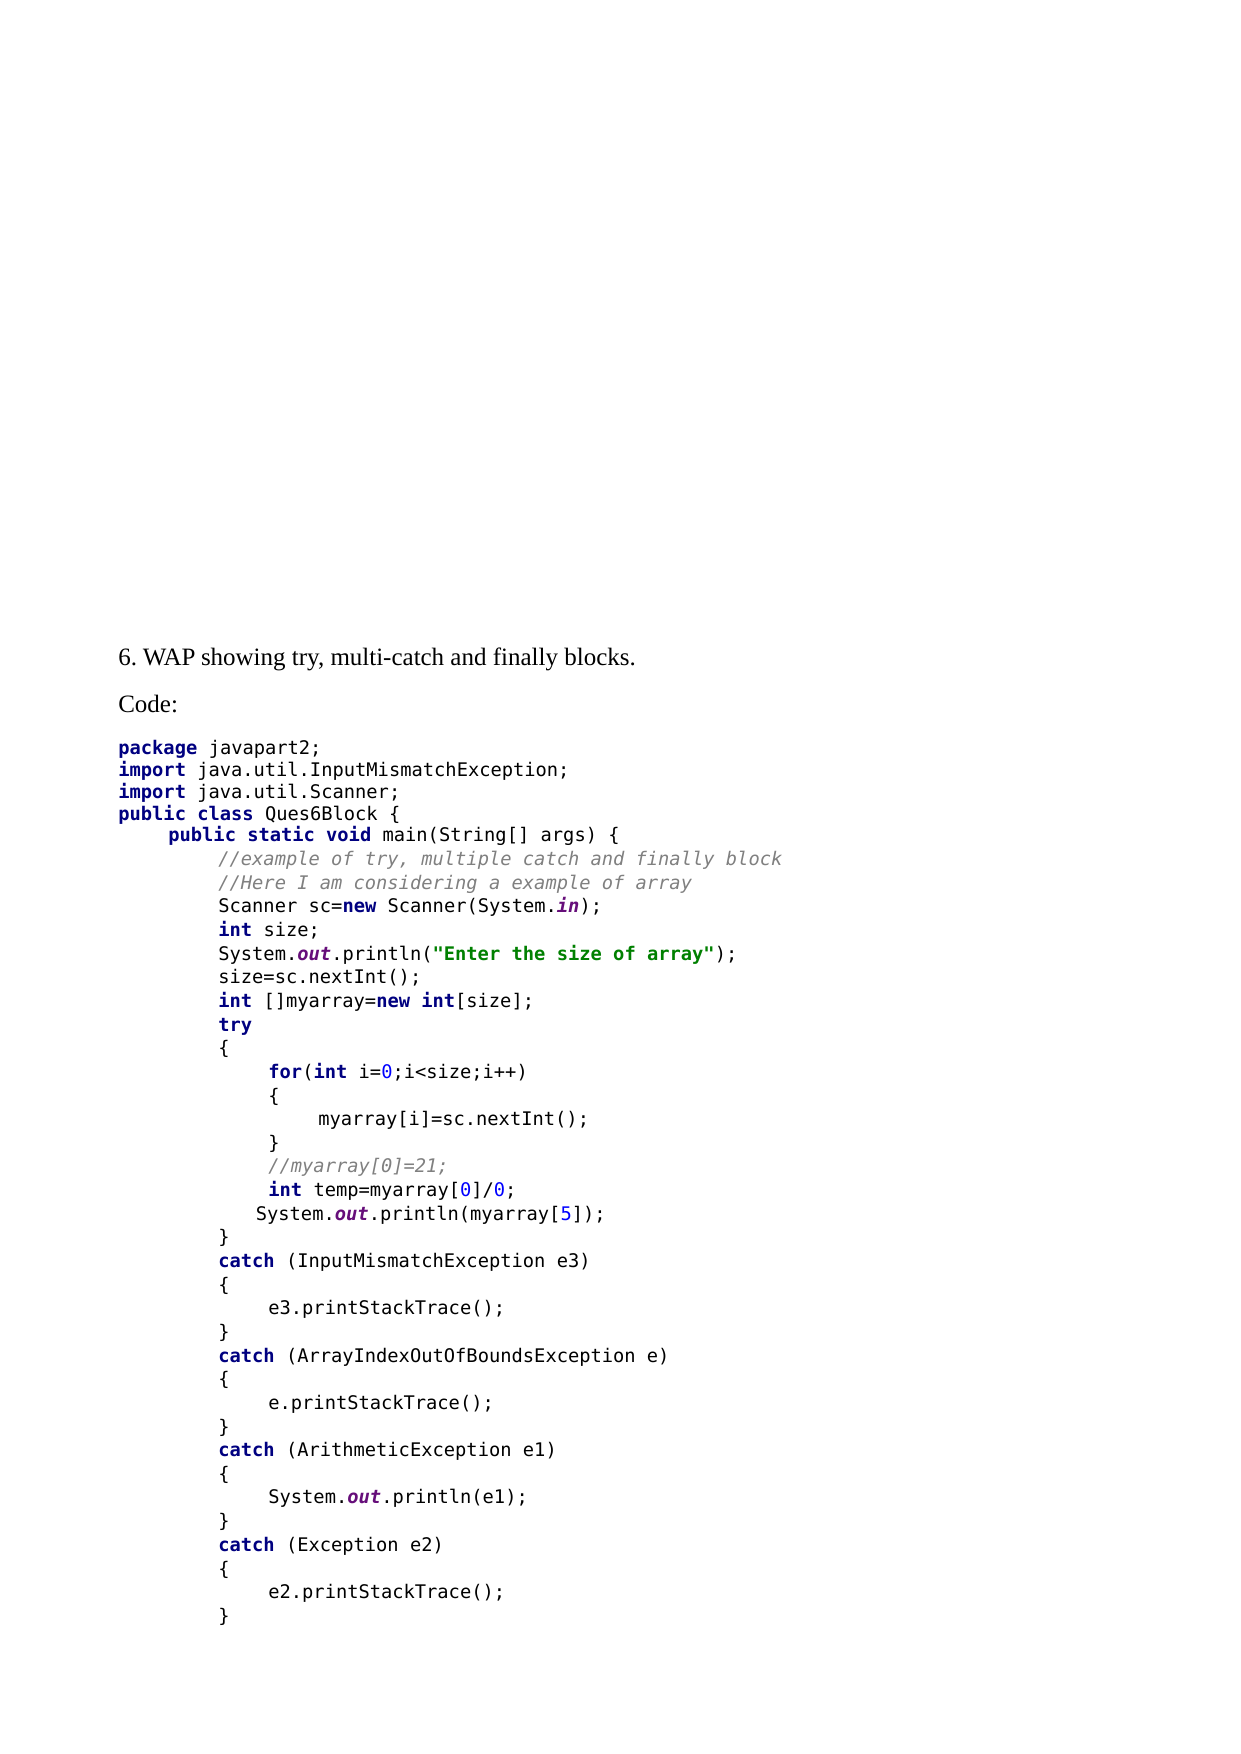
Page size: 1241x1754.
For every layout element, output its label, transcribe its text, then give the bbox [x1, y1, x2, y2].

text //myarray[0]=21; [118, 1156, 1122, 1179]
text { [118, 1037, 1122, 1061]
text size=sc.nextInt(); [118, 966, 1122, 990]
text e.printStackTrace(); [118, 1392, 1122, 1416]
text int []myarray=new int[size]; [118, 990, 1122, 1014]
text { [118, 1274, 1122, 1297]
text int temp=myarray[0]/0; [118, 1179, 1122, 1203]
text import java.util.Scanner; [118, 781, 1122, 803]
text { [118, 1557, 1122, 1581]
text e3.printStackTrace(); [118, 1297, 1122, 1321]
text for(int i=0;i<size;i++) [118, 1061, 1122, 1084]
text catch (ArrayIndexOutOfBoundsException e) [118, 1345, 1122, 1368]
text { [118, 1463, 1122, 1487]
text public class Ques6Block { [118, 803, 1122, 824]
text catch (InputMismatchException e3) [118, 1250, 1122, 1274]
text 6. WAP showing try, multi-catch and finally blocks. [118, 642, 1122, 671]
text public static void main(String[] args) { [118, 824, 1122, 848]
text package javapart2; [118, 737, 1122, 759]
text System.out.println("Enter the size of array"); [118, 943, 1122, 966]
text { [118, 1368, 1122, 1392]
text import java.util.InputMismatchException; [118, 759, 1122, 781]
text } [118, 1132, 1122, 1156]
text } [118, 1416, 1122, 1439]
text Code: [118, 689, 1122, 718]
text Scanner sc=new Scanner(System.in); [118, 895, 1122, 919]
text //example of try, multiple catch and finally block [118, 848, 1122, 872]
text catch (ArithmeticException e1) [118, 1439, 1122, 1463]
text //Here I am considering a example of array [118, 872, 1122, 895]
text e2.printStackTrace(); [118, 1581, 1122, 1605]
text } [118, 1605, 1122, 1628]
text } [118, 1226, 1122, 1250]
text System.out.println(e1); [118, 1487, 1122, 1510]
text } [118, 1321, 1122, 1345]
text catch (Exception e2) [118, 1534, 1122, 1557]
text int size; [118, 919, 1122, 943]
text } [118, 1510, 1122, 1534]
text myarray[i]=sc.nextInt(); [118, 1108, 1122, 1132]
text try [118, 1014, 1122, 1037]
text System.out.println(myarray[5]); [118, 1203, 1122, 1226]
text { [118, 1084, 1122, 1108]
